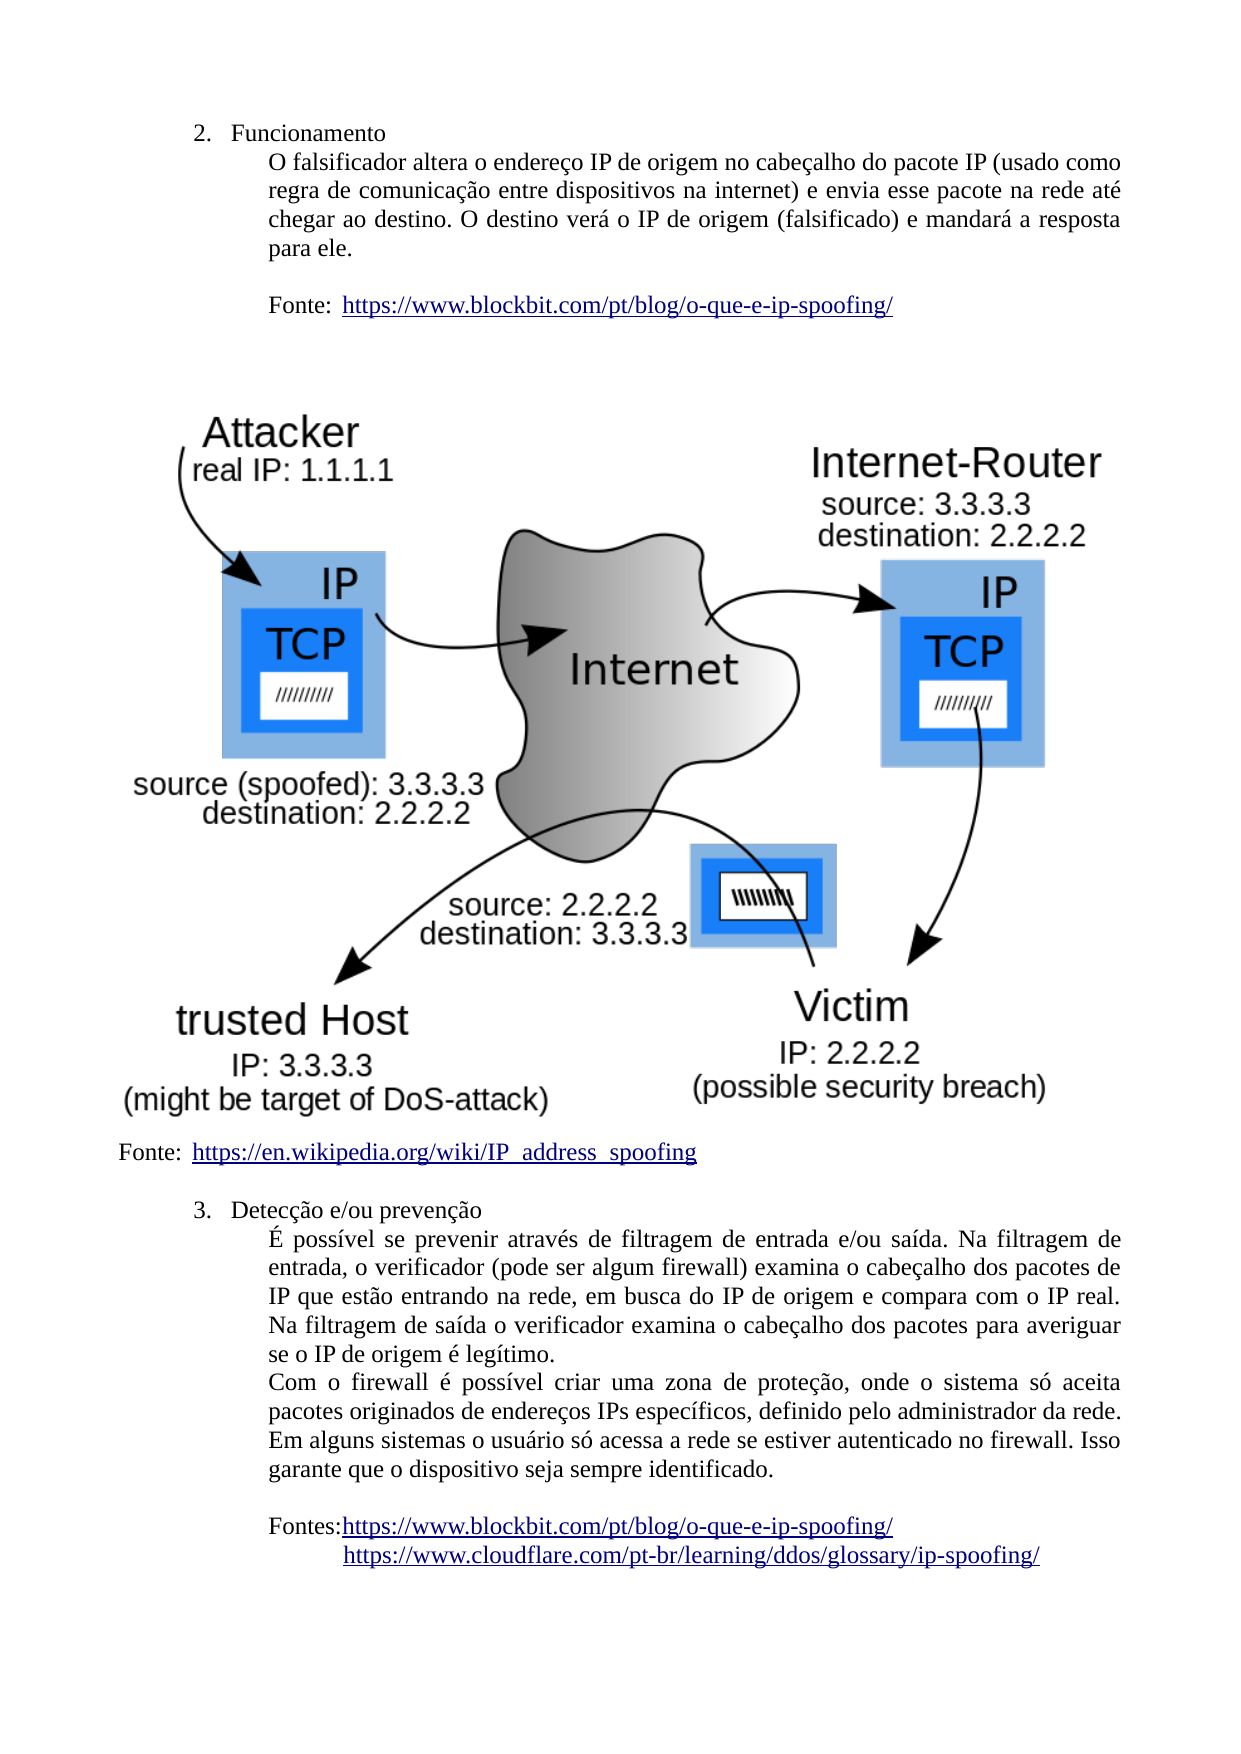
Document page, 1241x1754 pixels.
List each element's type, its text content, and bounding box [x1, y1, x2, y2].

list Detecção e/ou prevenção [193, 1195, 1122, 1224]
list Fonte: https://www.blockbit.com/pt/blog/o-que-e-ip-spoofing/ [231, 291, 1122, 319]
text Fonte: https://en.wikipedia.org/wiki/IP_address_spoofing [118, 1138, 1122, 1166]
list O falsificador altera o endereço IP de origem no cabeçalho do pacote IP (usado como regra de comunicação entre dispositivos na internet) e envia esse pacote na rede até chegar ao destino. O destino verá o IP de origem (falsificado) e mandará a resposta para ele. [231, 147, 1122, 262]
list Com o firewall é possível criar uma zona de proteção, onde o sistema só aceita pacotes originados de endereços IPs específicos, definido pelo administrador da rede. Em alguns sistemas o usuário só acessa a rede se estiver autenticado no firewall. Isso garante que o dispositivo seja sempre identificado. [231, 1367, 1122, 1482]
list É possível se prevenir através de filtragem de entrada e/ou saída. Na filtragem de entrada, o verificador (pode ser algum firewall) examina o cabeçalho dos pacotes de IP que estão entrando na rede, em busca do IP de origem e compara com o IP real. Na filtragem de saída o verificador examina o cabeçalho dos pacotes para averiguar se o IP de origem é legítimo. [231, 1224, 1122, 1367]
list https://www.cloudflare.com/pt-br/learning/ddos/glossary/ip-spoofing/ [306, 1540, 1122, 1569]
list Fontes: https://www.blockbit.com/pt/blog/o-que-e-ip-spoofing/ [231, 1511, 1122, 1540]
picture [118, 348, 1123, 1138]
list Funcionamento [193, 118, 1122, 147]
